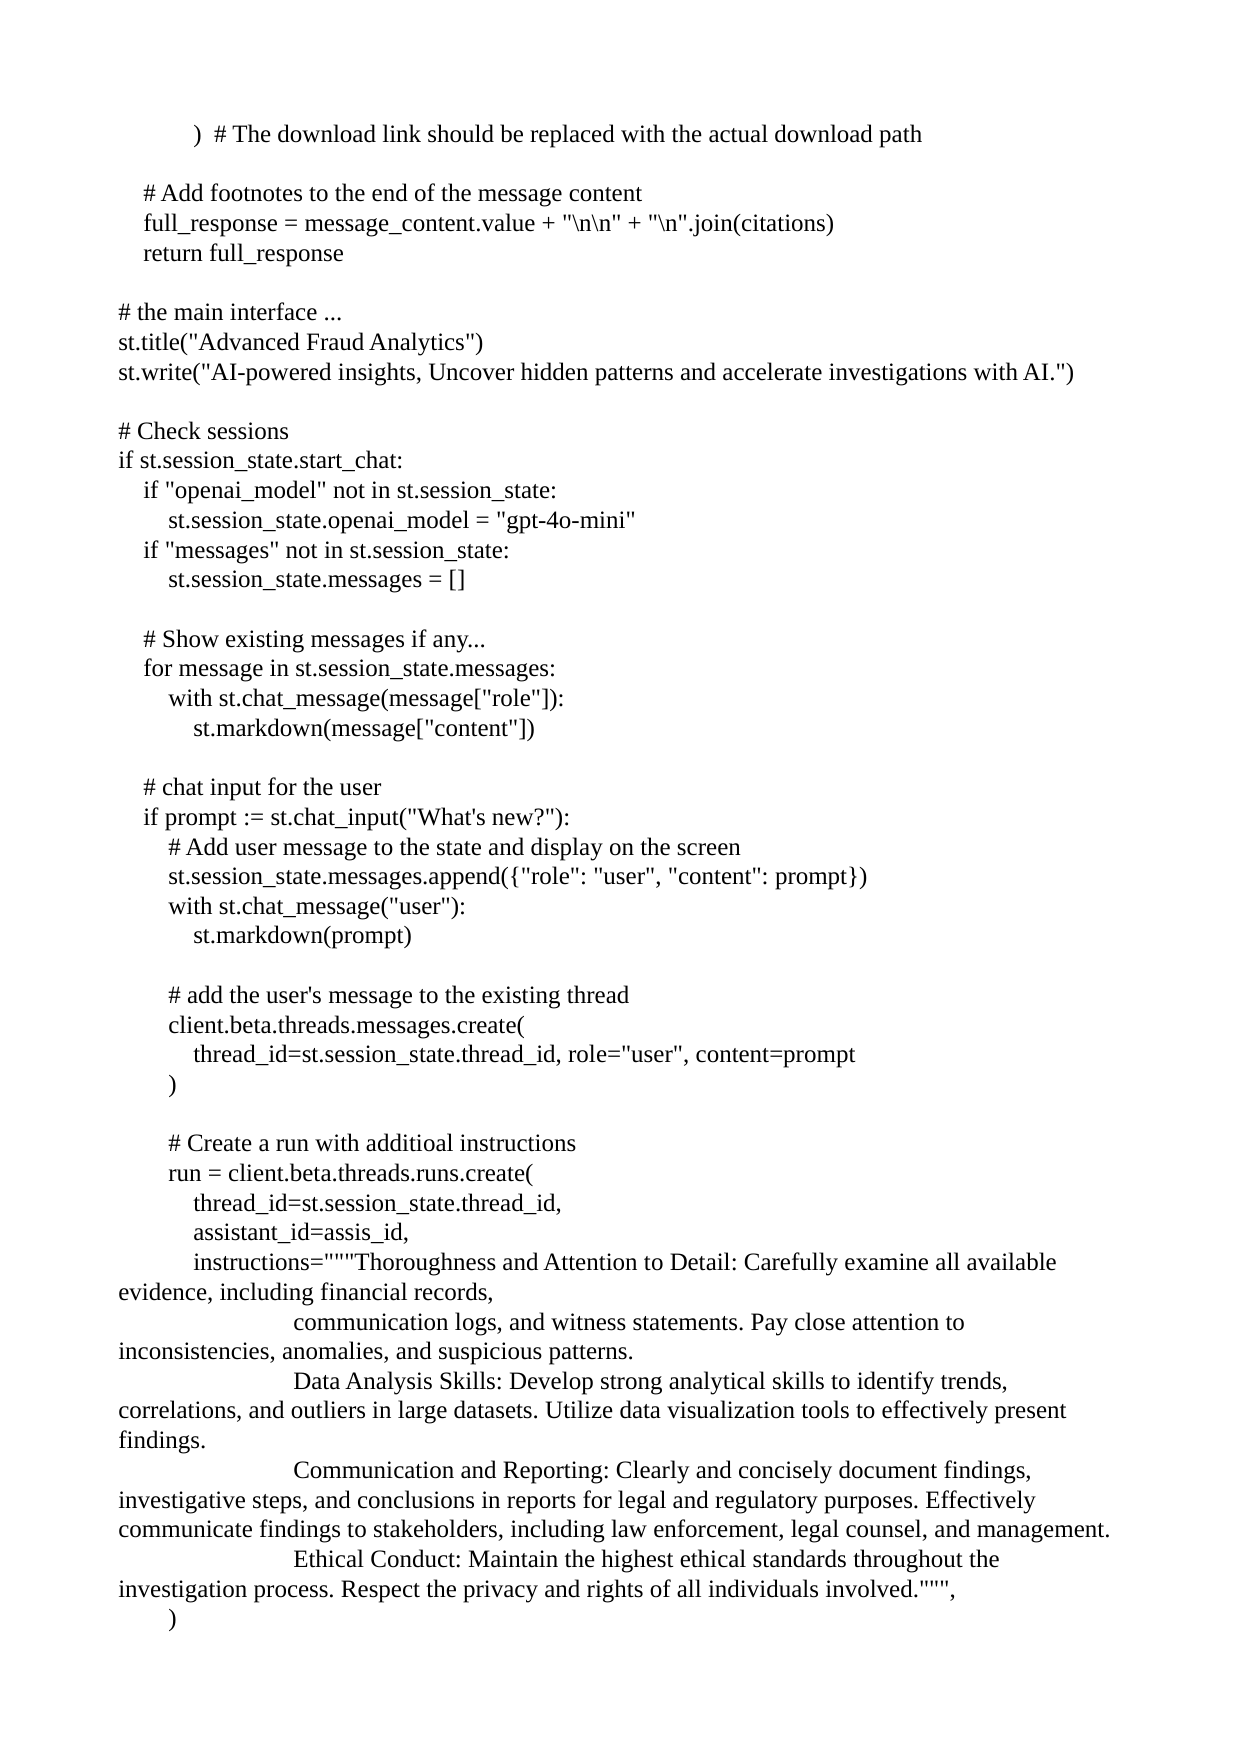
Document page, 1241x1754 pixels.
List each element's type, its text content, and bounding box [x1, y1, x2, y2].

text with st.chat_message("user"): [118, 890, 1122, 920]
text st.markdown(prompt) [118, 920, 1122, 949]
text st.session_state.messages.append({"role": "user", "content": prompt}) [118, 860, 1122, 890]
text Data Analysis Skills: Develop strong analytical skills to identify trends, correlations, and outliers in large datasets. Utilize data visualization tools to effectively present findings. [118, 1365, 1122, 1454]
text # Create a run with additioal instructions [118, 1127, 1122, 1157]
text ) [118, 1068, 1122, 1098]
text client.beta.threads.messages.create( [118, 1009, 1122, 1038]
text # Check sessions [118, 415, 1122, 445]
text with st.chat_message(message["role"]): [118, 682, 1122, 712]
text full_response = message_content.value + "\n\n" + "\n".join(citations) [118, 207, 1122, 237]
text st.title("Advanced Fraud Analytics") [118, 326, 1122, 356]
text for message in st.session_state.messages: [118, 652, 1122, 682]
text # chat input for the user [118, 771, 1122, 801]
text ) # The download link should be replaced with the actual download path [118, 118, 1122, 148]
text # add the user's message to the existing thread [118, 979, 1122, 1009]
text ) [118, 1602, 1122, 1632]
text st.session_state.openai_model = "gpt-4o-mini" [118, 504, 1122, 534]
text # Add footnotes to the end of the message content [118, 177, 1122, 207]
text if "messages" not in st.session_state: [118, 534, 1122, 563]
text Communication and Reporting: Clearly and concisely document findings, investigative steps, and conclusions in reports for legal and regulatory purposes. Effectively communicate findings to stakeholders, including law enforcement, legal counsel, and management. [118, 1454, 1122, 1543]
text Ethical Conduct: Maintain the highest ethical standards throughout the investigation process. Respect the privacy and rights of all individuals involved.""", [118, 1543, 1122, 1602]
text communication logs, and witness statements. Pay close attention to inconsistencies, anomalies, and suspicious patterns. [118, 1306, 1122, 1365]
text st.write("AI-powered insights, Uncover hidden patterns and accelerate investigations with AI.") [118, 356, 1122, 385]
text st.markdown(message["content"]) [118, 712, 1122, 742]
text if prompt := st.chat_input("What's new?"): [118, 801, 1122, 831]
text instructions="""Thoroughness and Attention to Detail: Carefully examine all available evidence, including financial records, [118, 1246, 1122, 1306]
text thread_id=st.session_state.thread_id, [118, 1187, 1122, 1217]
text assistant_id=assis_id, [118, 1217, 1122, 1246]
text run = client.beta.threads.runs.create( [118, 1157, 1122, 1187]
text # Show existing messages if any... [118, 623, 1122, 652]
text return full_response [118, 237, 1122, 267]
text if st.session_state.start_chat: [118, 445, 1122, 474]
text st.session_state.messages = [] [118, 563, 1122, 593]
text # Add user message to the state and display on the screen [118, 831, 1122, 860]
text # the main interface ... [118, 296, 1122, 326]
text if "openai_model" not in st.session_state: [118, 474, 1122, 504]
text thread_id=st.session_state.thread_id, role="user", content=prompt [118, 1038, 1122, 1068]
